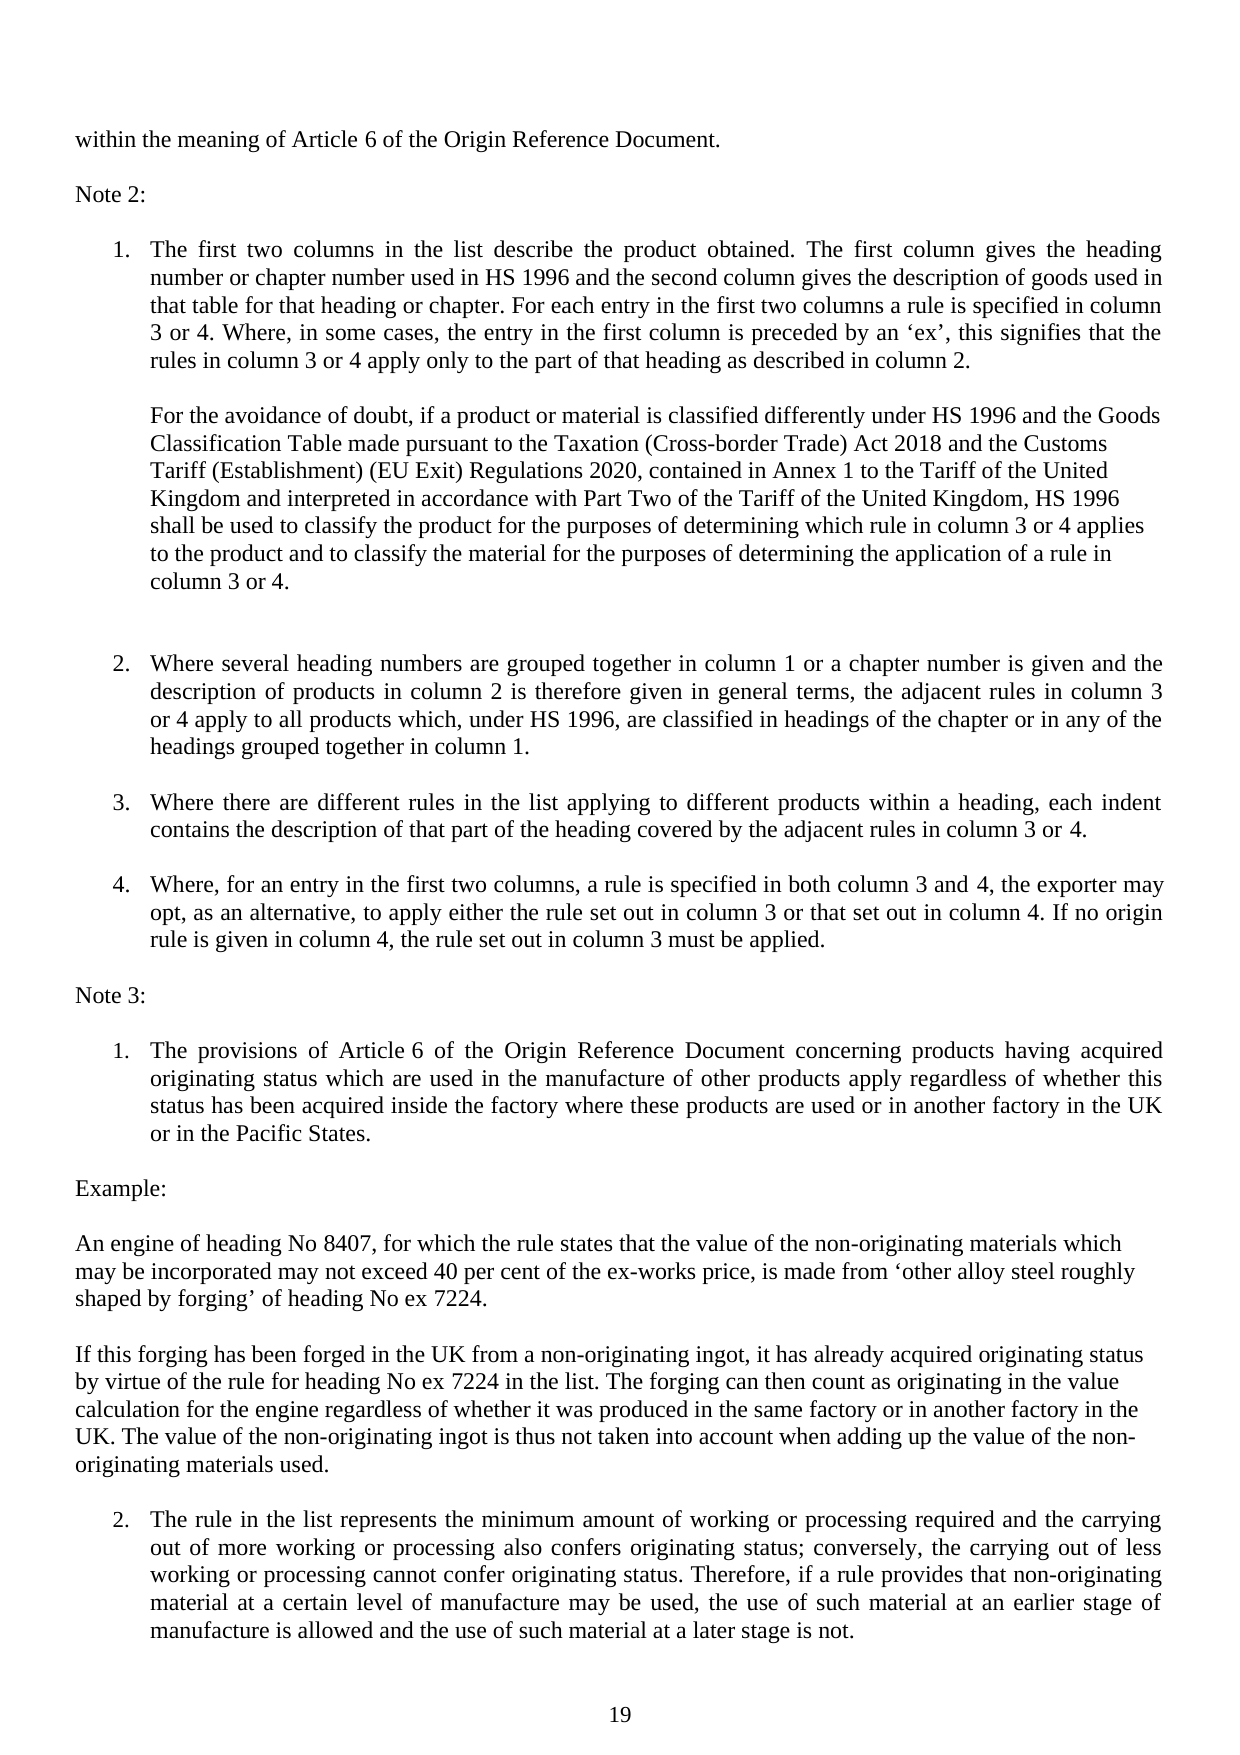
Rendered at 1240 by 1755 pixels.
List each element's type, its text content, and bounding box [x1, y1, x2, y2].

text within the meaning of Article 6 of the Origin Reference Document. [75, 125, 1164, 153]
text An engine of heading No 8407, for which the rule states that the value of the non-originating materials which may be incorporated may not exceed 40 per cent of the ex-works price, is made from ‘other alloy steel roughly shaped by forging’ of heading No ex 7224. [75, 1229, 1164, 1312]
text Example: [75, 1174, 1164, 1202]
text For the avoidance of doubt, if a product or material is classified differently under HS 1996 and the Goods Classification Table made pursuant to the Taxation (Cross-border Trade) Act 2018 and the Customs Tariff (Establishment) (EU Exit) Regulations 2020, contained in Annex 1 to the Tariff of the United Kingdom and interpreted in accordance with Part Two of the Tariff of the United Kingdom, HS 1996 shall be used to classify the product for the purposes of determining which rule in column 3 or 4 applies to the product and to classify the material for the purposes of determining the application of a rule in column 3 or 4. [150, 401, 1164, 594]
text Note 3: [75, 981, 1164, 1008]
list The rule in the list represents the minimum amount of working or processing required and the carrying out of more working or processing also confers originating status; conversely, the carrying out of less working or processing cannot confer originating status. Therefore, if a rule provides that non-originating material at a certain level of manufacture may be used, the use of such material at an earlier stage of manufacture is allowed and the use of such material at a later stage is not. [112, 1505, 1164, 1643]
list The first two columns in the list describe the product obtained. The first column gives the heading number or chapter number used in HS 1996 and the second column gives the description of goods used in that table for that heading or chapter. For each entry in the first two columns a rule is specified in column 3 or 4. Where, in some cases, the entry in the first column is preceded by an ‘ex’, this signifies that the rules in column 3 or 4 apply only to the part of that heading as described in column 2. [112, 235, 1164, 373]
list Where, for an entry in the first two columns, a rule is specified in both column 3 and 4, the exporter may opt, as an alternative, to apply either the rule set out in column 3 or that set out in column 4. If no origin rule is given in column 4, the rule set out in column 3 must be applied. [112, 870, 1164, 953]
list Where several heading numbers are grouped together in column 1 or a chapter number is given and the description of products in column 2 is therefore given in general terms, the adjacent rules in column 3 or 4 apply to all products which, under HS 1996, are classified in headings of the chapter or in any of the headings grouped together in column 1. [112, 649, 1164, 760]
text If this forging has been forged in the UK from a non-originating ingot, it has already acquired originating status by virtue of the rule for heading No ex 7224 in the list. The forging can then count as originating in the value calculation for the engine regardless of whether it was produced in the same factory or in another factory in the UK. The value of the non-originating ingot is thus not taken into account when adding up the value of the non-originating materials used. [75, 1339, 1164, 1478]
list Where there are different rules in the list applying to different products within a heading, each indent contains the description of that part of the heading covered by the adjacent rules in column 3 or 4. [112, 787, 1164, 843]
list The provisions of Article 6 of the Origin Reference Document concerning products having acquired originating status which are used in the manufacture of other products apply regardless of whether this status has been acquired inside the factory where these products are used or in another factory in the UK or in the Pacific States. [112, 1036, 1164, 1146]
text Note 2: [75, 180, 1164, 208]
